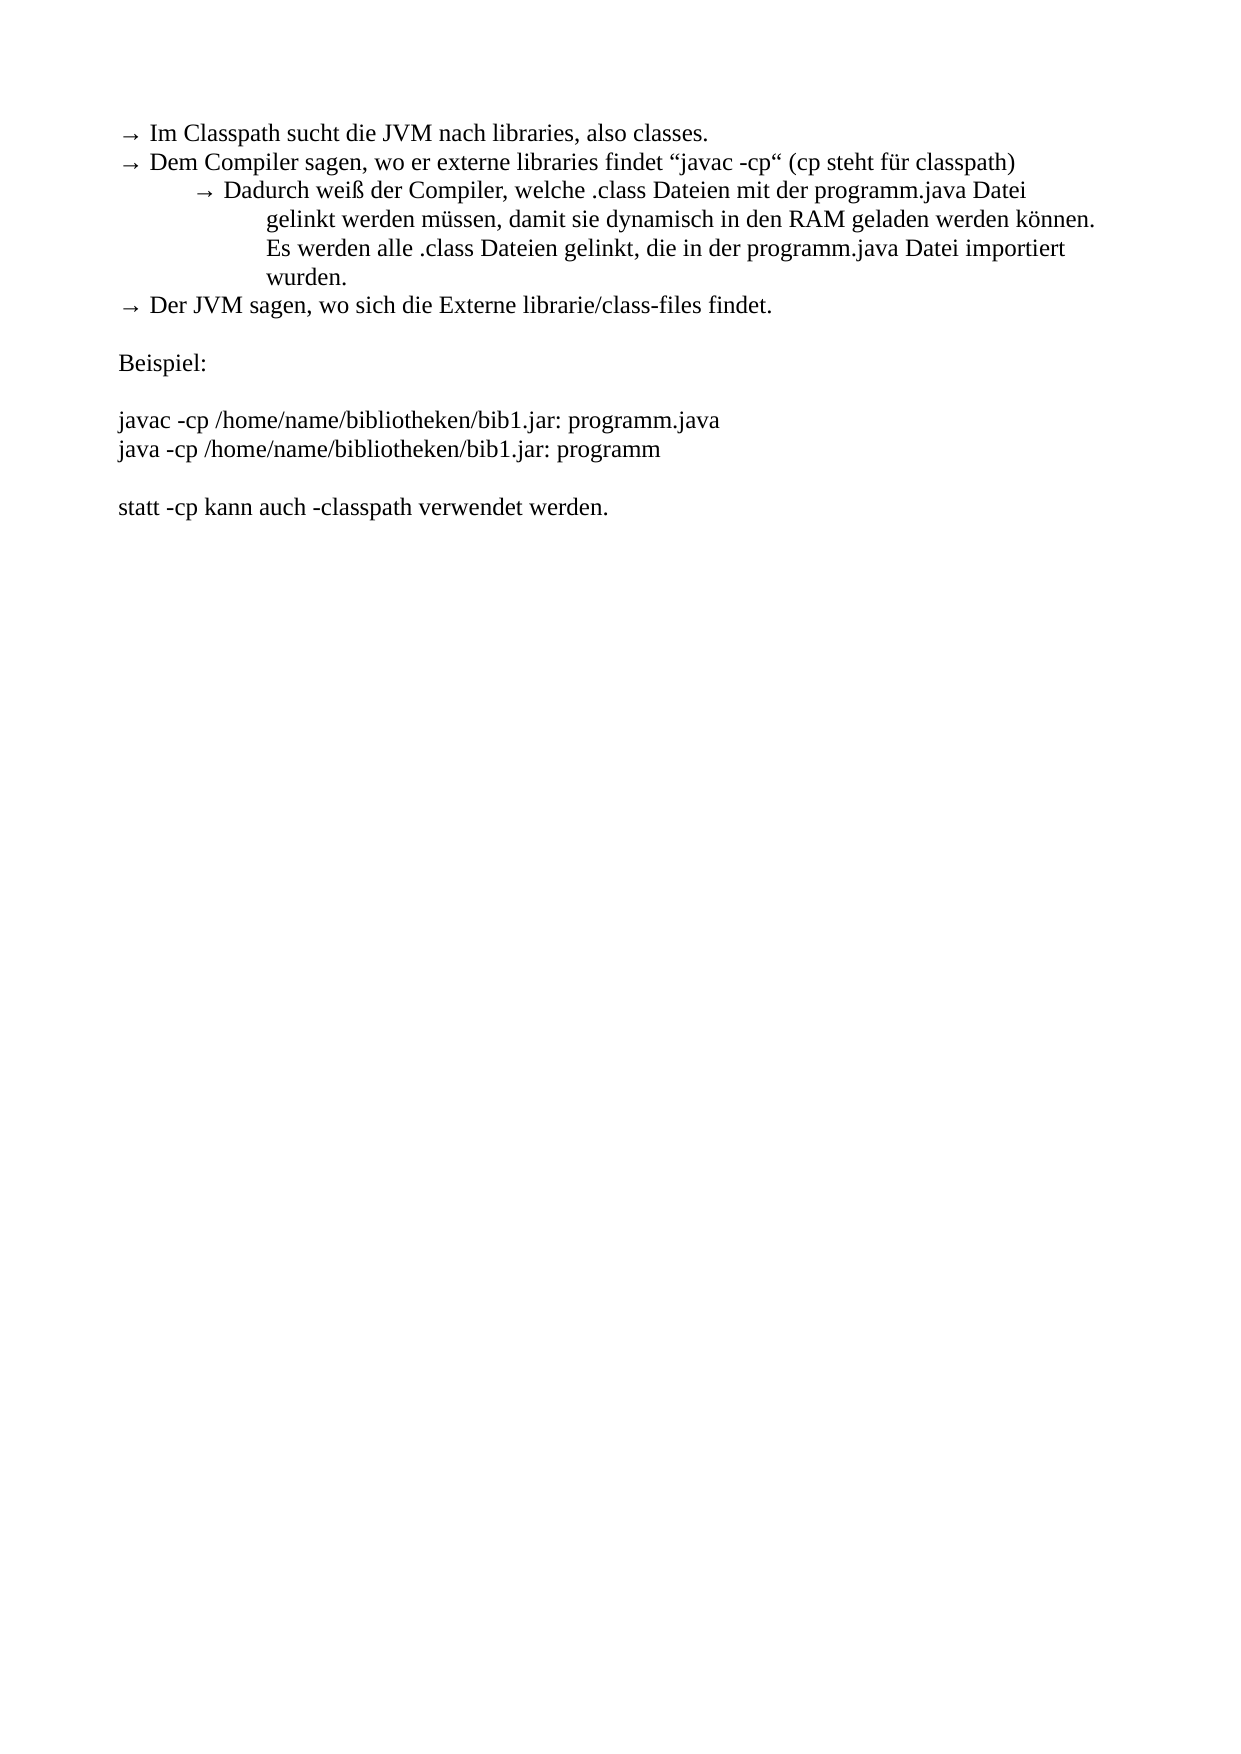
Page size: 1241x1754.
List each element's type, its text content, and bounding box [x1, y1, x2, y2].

text → Im Classpath sucht die JVM nach libraries, also classes. [118, 118, 1122, 147]
text statt -cp kann auch -classpath verwendet werden. [118, 492, 1122, 521]
text javac -cp /home/name/bibliotheken/bib1.jar: programm.java [118, 406, 1122, 434]
text → Der JVM sagen, wo sich die Externe librarie/class-files findet. [118, 291, 1122, 319]
text Es werden alle .class Dateien gelinkt, die in der programm.java Datei importiert [118, 233, 1122, 262]
text wurden. [118, 262, 1122, 291]
text Beispiel: [118, 348, 1122, 377]
text → Dem Compiler sagen, wo er externe libraries findet “javac -cp“ (cp steht für classpath) [118, 147, 1122, 176]
text → Dadurch weiß der Compiler, welche .class Dateien mit der programm.java Datei [118, 176, 1122, 204]
text java -cp /home/name/bibliotheken/bib1.jar: programm [118, 434, 1122, 463]
text gelinkt werden müssen, damit sie dynamisch in den RAM geladen werden können. [118, 204, 1122, 233]
